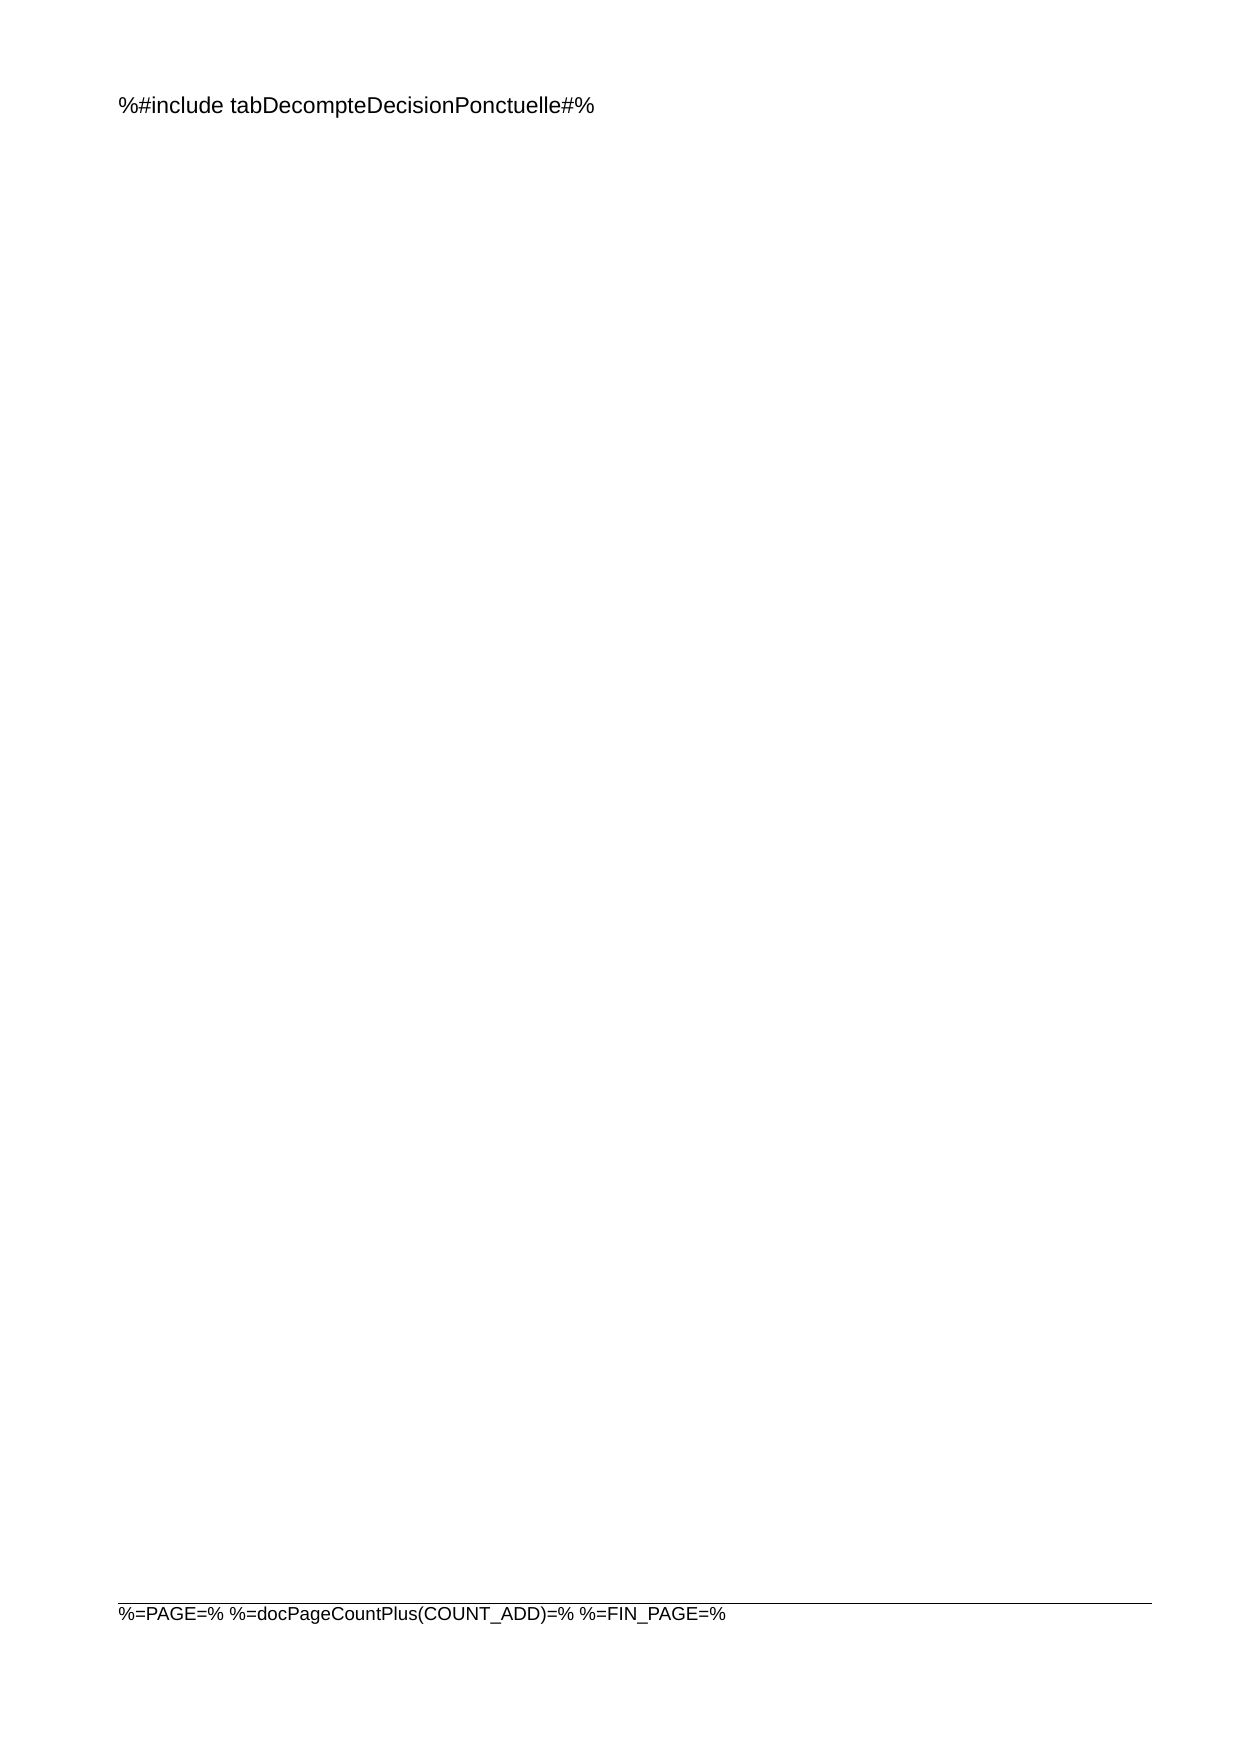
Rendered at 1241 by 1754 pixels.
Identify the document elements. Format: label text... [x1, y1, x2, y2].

text %#include tabDecompteDecisionPonctuelle#% [118, 92, 1152, 118]
